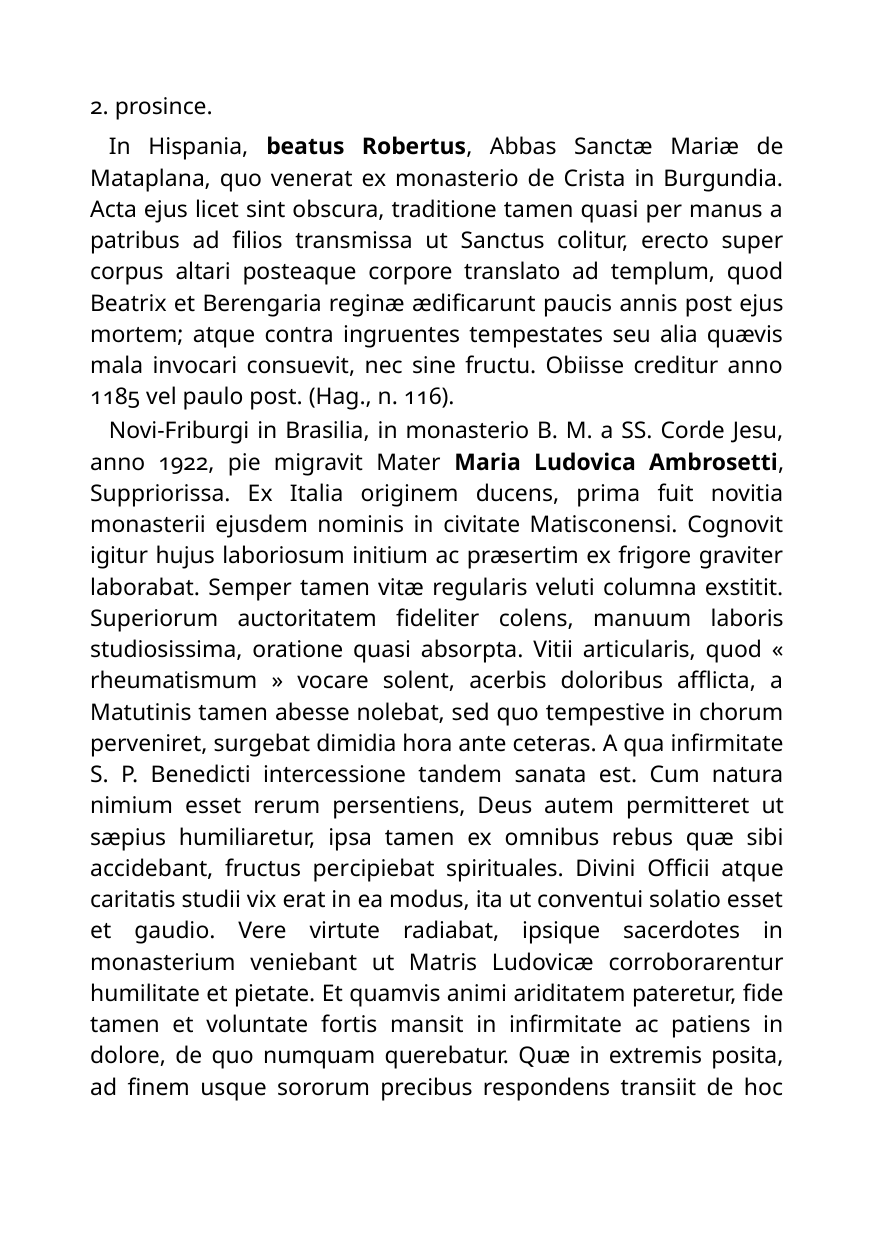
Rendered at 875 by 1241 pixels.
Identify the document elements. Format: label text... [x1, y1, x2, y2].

text Novi-Friburgi in Brasilia, in monasterio B. M. a SS. Corde Jesu, anno 1922, pie migravit Mater Maria Ludovica Ambrosetti, Suppriorissa. Ex Italia originem ducens, prima fuit novitia monasterii ejusdem nominis in civitate Matisconensi. Cognovit igitur hujus laboriosum initium ac præsertim ex frigore graviter laborabat. Semper tamen vitæ regularis veluti columna exstitit. Superiorum auctoritatem fideliter colens, manuum laboris studiosissima, oratione quasi absorpta. Vitii articularis, quod « rheumatismum » vocare solent, acerbis doloribus afflicta, a Matutinis tamen abesse nolebat, sed quo tempestive in chorum perveniret, surgebat dimidia hora ante ceteras. A qua infirmitate S. P. Benedicti intercessione tandem sanata est. Cum natura nimium esset rerum persen­tiens, Deus autem permitteret ut sæpius humiliaretur, ipsa tamen ex omnibus rebus quæ sibi accidebant, fructus per­cipiebat spirituales. Divini Officii atque caritatis studii vix erat in ea modus, ita ut conventui solatio esset et gaudio. Vere virtute radiabat, ipsique sacerdotes in monasterium veniebant ut Matris Ludovicæ corroborarentur humilitate et pietate. Et quamvis animi ariditatem pateretur, fide tamen et voluntate fortis mansit in infirmitate ac patiens in dolore, de quo numquam querebatur. Quæ in extremis posita, ad finem usque sororum precibus respondens transiit de hoc [90, 414, 784, 1102]
text 2. prosince. [90, 90, 784, 121]
text In Hispania, beatus Robertus, Abbas Sanctæ Mariæ de Mataplana, quo venerat ex monasterio de Crista in Burgundia. Acta ejus licet sint obscura, traditione tamen quasi per manus a patribus ad filios transmissa ut Sanctus colitur, erecto super corpus altari posteaque corpore translato ad templum, quod Beatrix et Berengaria reginæ ædificarunt paucis annis post ejus mortem; atque contra ingruentes tempestates seu alia quævis mala invocari consuevit, nec sine fructu. Obiisse creditur anno 1185 vel paulo post. (Hag., n. 116). [90, 130, 784, 411]
